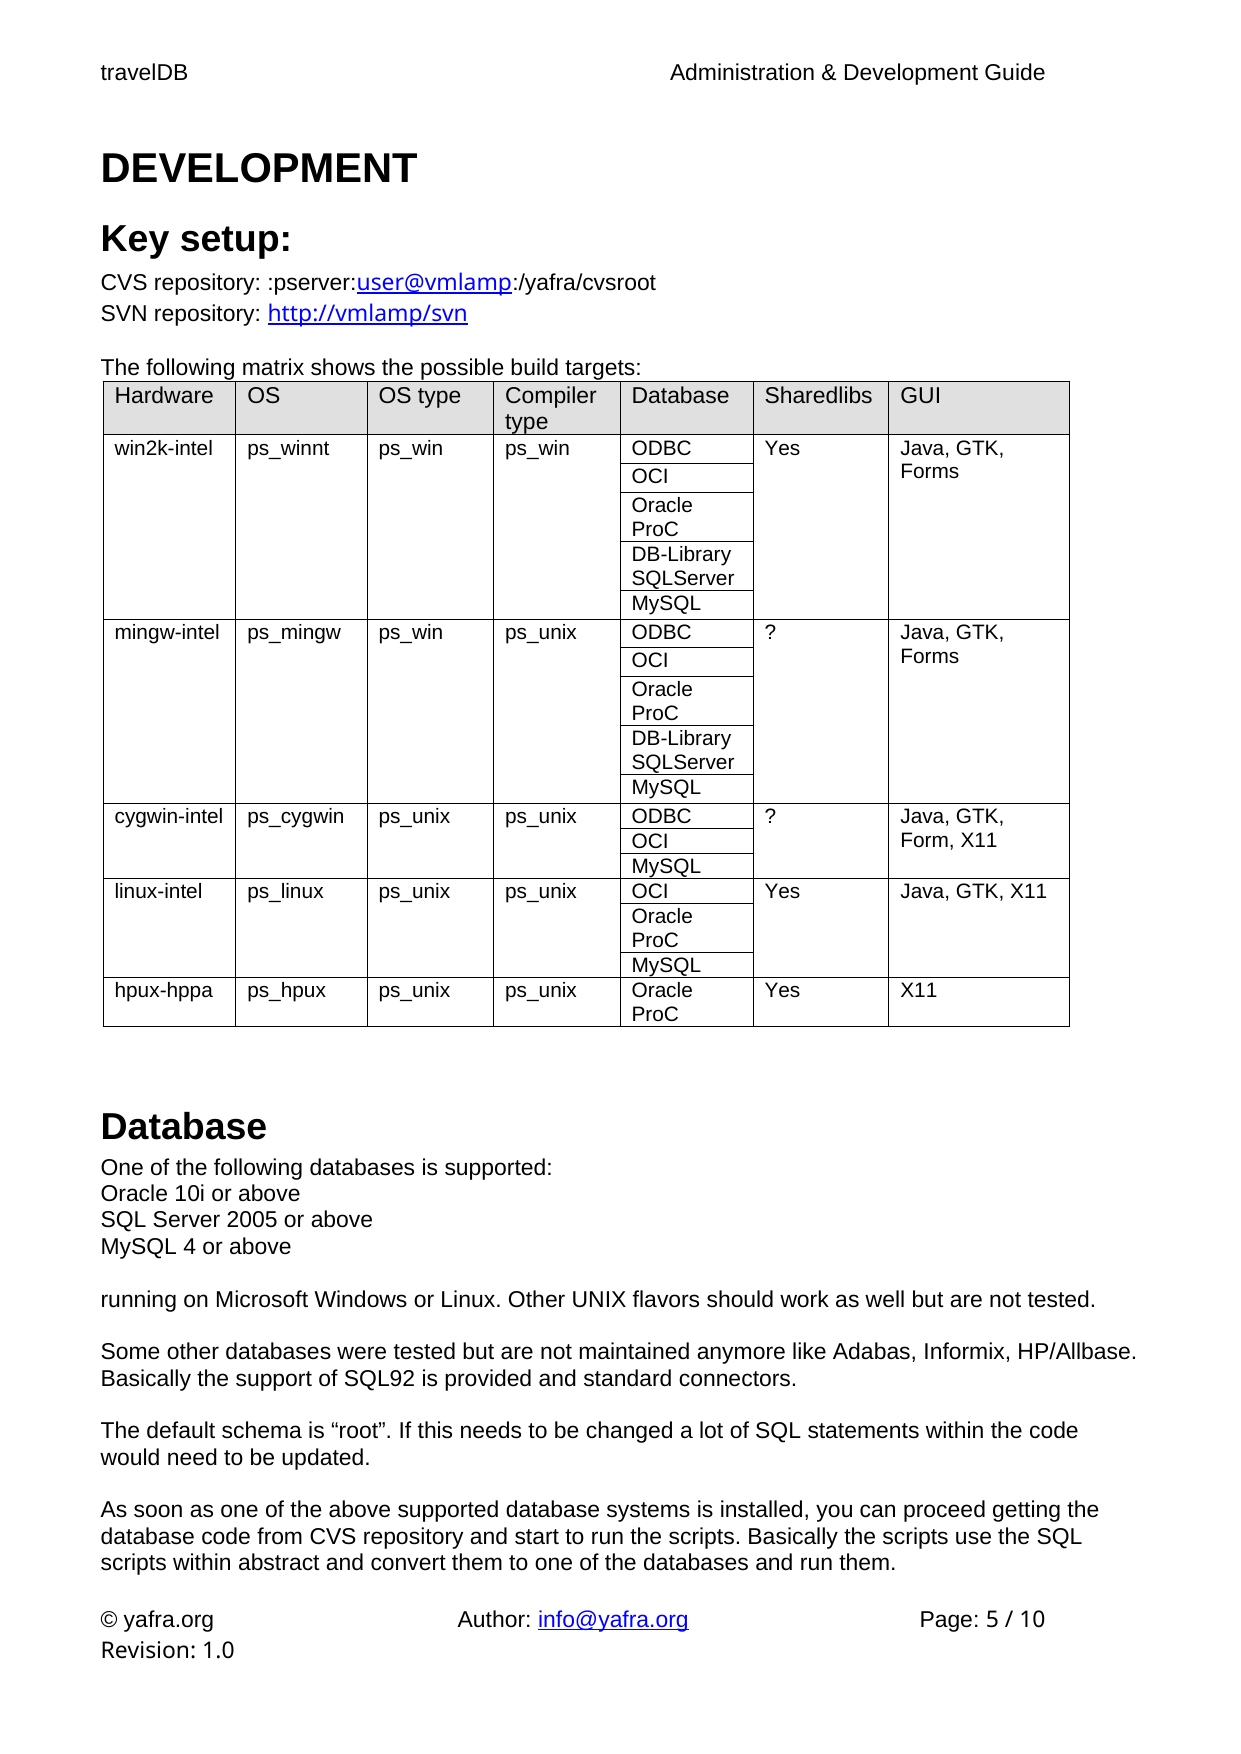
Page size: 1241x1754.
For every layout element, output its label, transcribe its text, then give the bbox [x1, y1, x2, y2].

table_cell mingw-intel [104, 620, 235, 803]
table_cell Oracle ProC [621, 493, 753, 541]
table_cell Java, GTK, Forms [889, 620, 1069, 803]
text One of the following databases is supported: [100, 1154, 1140, 1180]
text CVS repository: :pserver:user@vmlamp:/yafra/cvsroot [100, 265, 1140, 297]
table_cell Java, GTK, Forms [889, 435, 1069, 618]
table_header Compiler type [494, 382, 620, 434]
table_header Sharedlibs [754, 382, 888, 434]
subtitle DEVELopment [100, 143, 1140, 191]
table_header ODBC [621, 435, 753, 463]
text As soon as one of the above supported database systems is installed, you can proceed getting the database code from CVS repository and start to run the scripts. Basically the scripts use the SQL scripts within abstract and convert them to one of the databases and run them. [100, 1496, 1140, 1575]
table_cell DB-Library SQLServer [621, 542, 753, 590]
table_header ODBC [621, 804, 753, 828]
table_cell Yes [754, 978, 888, 1026]
subtitle Database [100, 1104, 1140, 1147]
table_header GUI [889, 382, 1069, 434]
table_cell ps_unix [368, 879, 493, 977]
table_cell MySQL [621, 953, 753, 977]
table_cell ps_win [368, 435, 493, 618]
table_cell win2k-intel [104, 435, 235, 618]
table_cell MySQL [621, 591, 753, 618]
table_cell Oracle ProC [621, 677, 753, 725]
table_header Database [621, 382, 753, 434]
table_cell ? [754, 620, 888, 803]
table_cell Yes [754, 879, 888, 977]
table_cell ps_linux [236, 879, 367, 977]
table_cell ps_unix [494, 804, 620, 878]
table_cell OCI [621, 464, 753, 492]
text The default schema is “root”. If this needs to be changed a lot of SQL statements within the code would need to be updated. [100, 1417, 1140, 1470]
table_cell MySQL [621, 775, 753, 803]
table_cell ps_unix [368, 978, 493, 1026]
table_cell OCI [621, 829, 753, 853]
table_cell ps_unix [494, 978, 620, 1026]
table_header OS [236, 382, 367, 434]
table_header OS type [368, 382, 493, 434]
table_cell ps_win [494, 435, 620, 618]
table_header ODBC [621, 620, 753, 647]
table_cell ps_unix [368, 804, 493, 878]
table_cell Java, GTK, Form, X11 [889, 804, 1069, 878]
text Some other databases were tested but are not maintained anymore like Adabas, Informix, HP/Allbase. Basically the support of SQL92 is provided and standard connectors. [100, 1338, 1140, 1391]
table_cell ? [754, 804, 888, 878]
text Oracle 10i or above [100, 1180, 1140, 1206]
table_cell ps_hpux [236, 978, 367, 1026]
table_cell Java, GTK, X11 [889, 879, 1069, 977]
table_header OCI [621, 879, 753, 903]
table_cell cygwin-intel [104, 804, 235, 878]
table_cell Oracle ProC [621, 978, 753, 1026]
table_cell ps_winnt [236, 435, 367, 618]
text SQL Server 2005 or above [100, 1206, 1140, 1233]
table_cell ps_unix [494, 620, 620, 803]
table_cell DB-Library SQLServer [621, 726, 753, 774]
table_cell hpux-hppa [104, 978, 235, 1026]
table_cell OCI [621, 648, 753, 676]
table_cell Oracle ProC [621, 904, 753, 952]
table_cell ps_cygwin [236, 804, 367, 878]
table_cell Yes [754, 435, 888, 618]
text MySQL 4 or above [100, 1233, 1140, 1259]
table_cell linux-intel [104, 879, 235, 977]
table_cell ps_mingw [236, 620, 367, 803]
text SVN repository: http://vmlamp/svn [100, 297, 1140, 328]
table_header Hardware [104, 382, 235, 434]
text running on Microsoft Windows or Linux. Other UNIX flavors should work as well but are not tested. [100, 1286, 1140, 1312]
table_cell X11 [889, 978, 1069, 1026]
table_cell ps_win [368, 620, 493, 803]
subtitle Key setup: [100, 216, 1140, 259]
table_cell ps_unix [494, 879, 620, 977]
text The following matrix shows the possible build targets: [100, 354, 1140, 381]
table_cell MySQL [621, 854, 753, 878]
